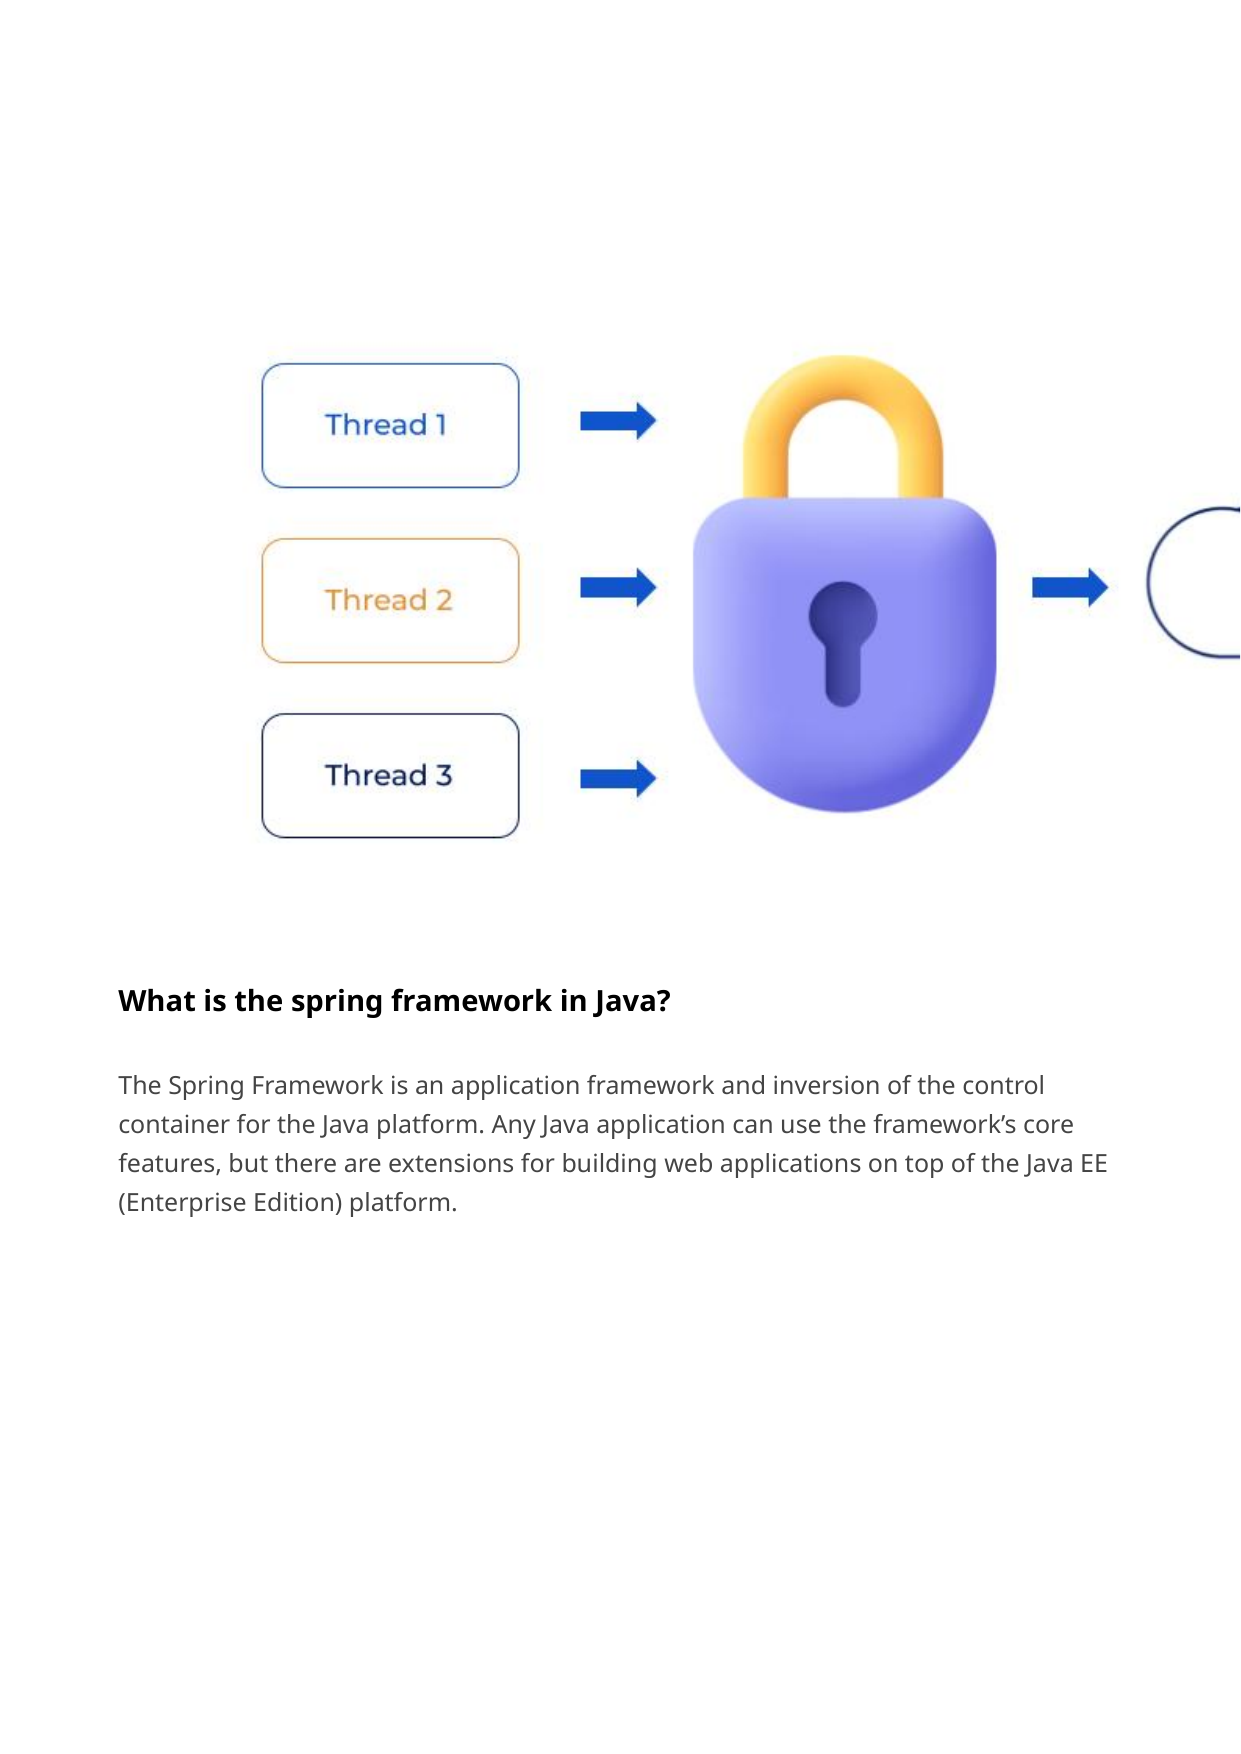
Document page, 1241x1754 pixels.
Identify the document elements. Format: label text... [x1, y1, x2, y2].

subtitle What is the spring framework in Java? [118, 981, 1122, 1020]
text The Spring Framework is an application framework and inversion of the control container for the Java platform. Any Java application can use the framework’s core features, but there are extensions for building web applications on top of the Java EE (Enterprise Edition) platform. [118, 1067, 1122, 1219]
picture [118, 118, 1241, 962]
